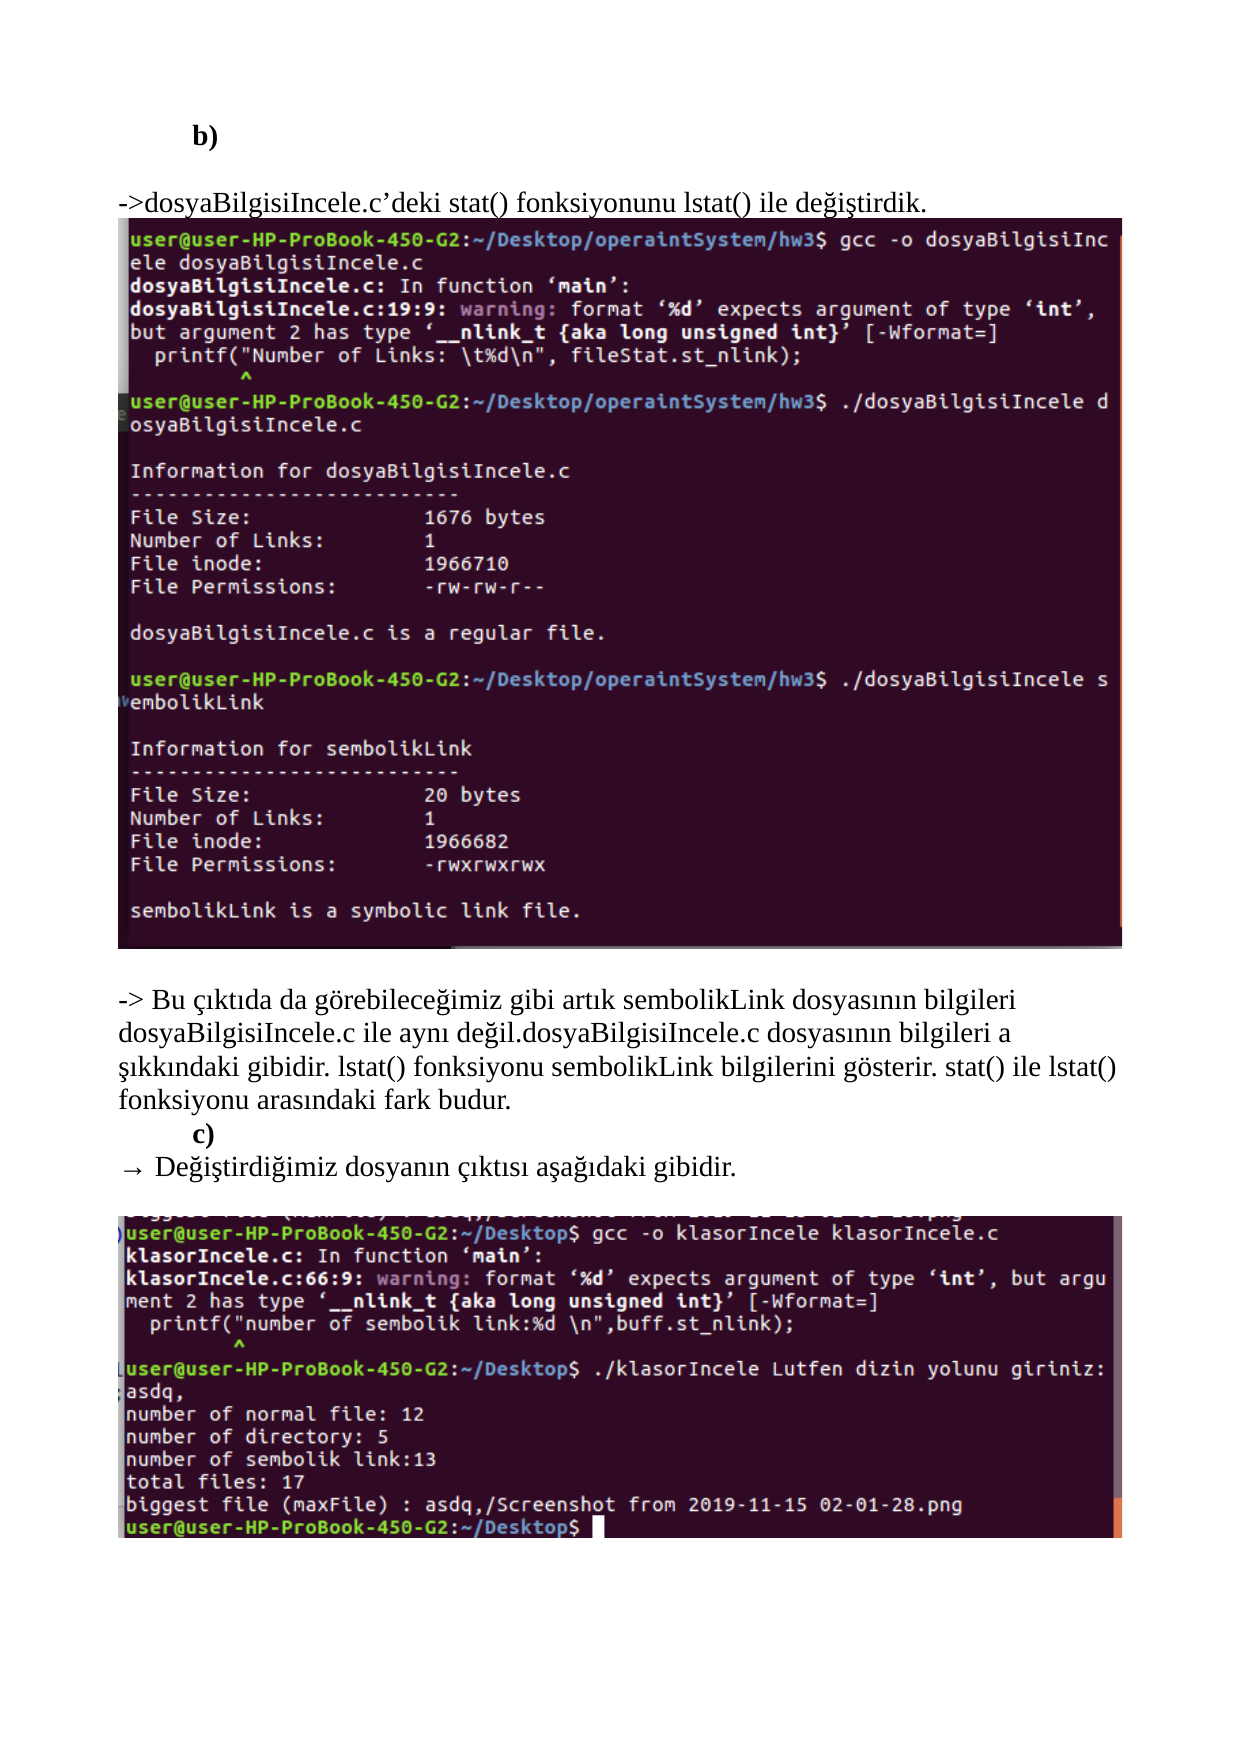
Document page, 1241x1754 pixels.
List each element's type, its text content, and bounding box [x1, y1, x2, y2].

text ->dosyaBilgisiIncele.c’deki stat() fonksiyonunu lstat() ile değiştirdik. [118, 185, 1122, 218]
text → Değiştirdiğimiz dosyanın çıktısı aşağıdaki gibidir. [118, 1149, 1122, 1183]
picture [118, 218, 1123, 949]
text -> Bu çıktıda da görebileceğimiz gibi artık sembolikLink dosyasının bilgileri dosyaBilgisiIncele.c ile aynı değil.dosyaBilgisiIncele.c dosyasının bilgileri a şıkkındaki gibidir. lstat() fonksiyonu sembolikLink bilgilerini gösterir. stat() ile lstat() fonksiyonu arasındaki fark budur. [118, 982, 1122, 1116]
text b) [118, 118, 1122, 152]
picture [118, 1216, 1123, 1538]
text c) [118, 1116, 1122, 1149]
